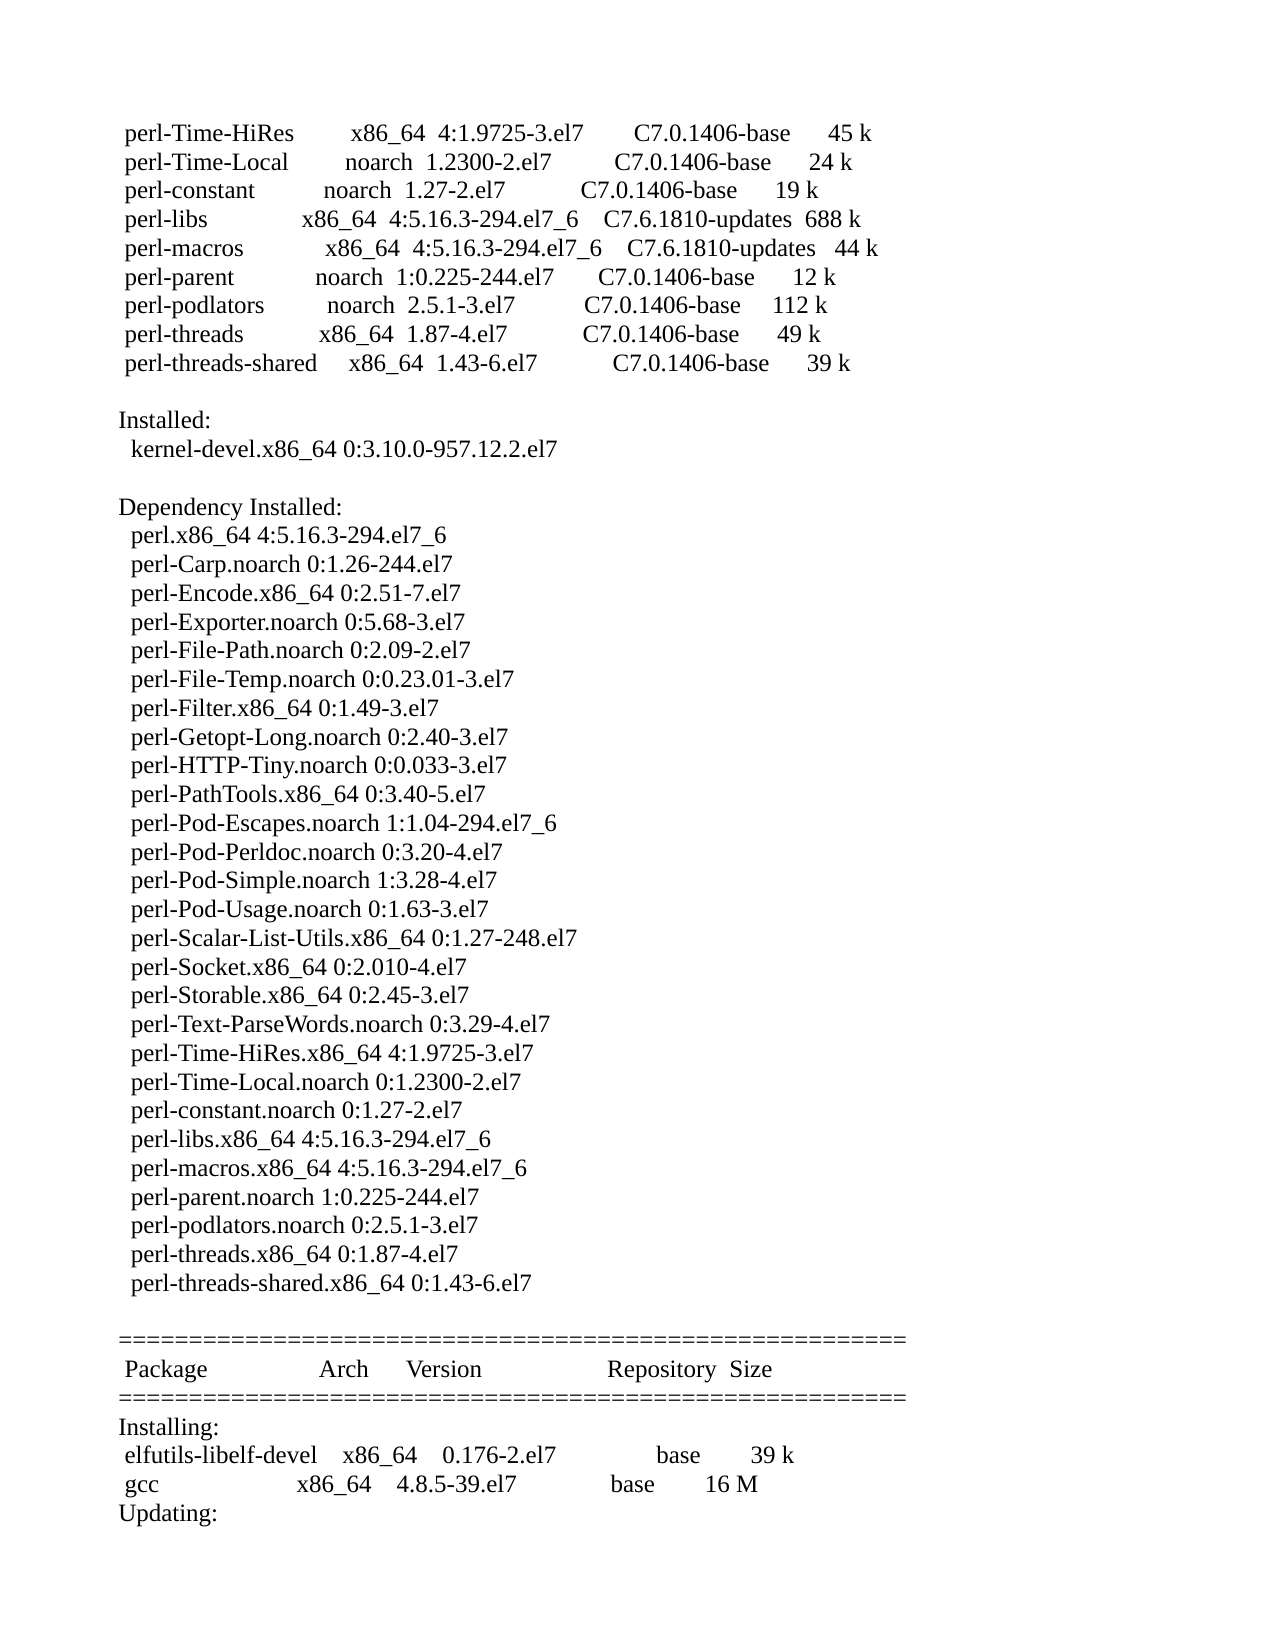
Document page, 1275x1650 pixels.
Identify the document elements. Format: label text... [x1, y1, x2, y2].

text perl-Time-HiRes.x86_64 4:1.9725-3.el7 [118, 1038, 1157, 1067]
text perl-threads x86_64 1.87-4.el7 C7.0.1406-base 49 k [118, 319, 1157, 348]
text perl-threads-shared.x86_64 0:1.43-6.el7 [118, 1268, 1157, 1297]
text Updating: [118, 1498, 1157, 1527]
text perl-threads-shared x86_64 1.43-6.el7 C7.0.1406-base 39 k [118, 348, 1157, 377]
text perl-constant noarch 1.27-2.el7 C7.0.1406-base 19 k [118, 176, 1157, 204]
text Installing: [118, 1412, 1157, 1441]
text perl-Encode.x86_64 0:2.51-7.el7 [118, 578, 1157, 607]
text ======================================================== [118, 1326, 1157, 1354]
text perl-Scalar-List-Utils.x86_64 0:1.27-248.el7 [118, 923, 1157, 952]
text perl-Socket.x86_64 0:2.010-4.el7 [118, 952, 1157, 981]
text perl-Storable.x86_64 0:2.45-3.el7 [118, 981, 1157, 1009]
text perl-File-Path.noarch 0:2.09-2.el7 [118, 636, 1157, 664]
text perl-Pod-Perldoc.noarch 0:3.20-4.el7 [118, 837, 1157, 866]
text perl-Time-Local noarch 1.2300-2.el7 C7.0.1406-base 24 k [118, 147, 1157, 176]
text perl-HTTP-Tiny.noarch 0:0.033-3.el7 [118, 751, 1157, 779]
text perl-Filter.x86_64 0:1.49-3.el7 [118, 693, 1157, 722]
text perl-macros.x86_64 4:5.16.3-294.el7_6 [118, 1153, 1157, 1182]
text Installed: [118, 406, 1157, 434]
text perl-Pod-Usage.noarch 0:1.63-3.el7 [118, 894, 1157, 923]
text perl-Time-Local.noarch 0:1.2300-2.el7 [118, 1067, 1157, 1096]
text Package Arch Version Repository Size [118, 1354, 1157, 1383]
text perl-PathTools.x86_64 0:3.40-5.el7 [118, 779, 1157, 808]
text perl-threads.x86_64 0:1.87-4.el7 [118, 1239, 1157, 1268]
text perl-libs.x86_64 4:5.16.3-294.el7_6 [118, 1124, 1157, 1153]
text perl-podlators.noarch 0:2.5.1-3.el7 [118, 1211, 1157, 1239]
text perl-parent noarch 1:0.225-244.el7 C7.0.1406-base 12 k [118, 262, 1157, 291]
text ======================================================== [118, 1383, 1157, 1412]
text perl-File-Temp.noarch 0:0.23.01-3.el7 [118, 664, 1157, 693]
text perl-Carp.noarch 0:1.26-244.el7 [118, 549, 1157, 578]
text perl-Time-HiRes x86_64 4:1.9725-3.el7 C7.0.1406-base 45 k [118, 118, 1157, 147]
text perl.x86_64 4:5.16.3-294.el7_6 [118, 521, 1157, 549]
text Dependency Installed: [118, 492, 1157, 521]
text kernel-devel.x86_64 0:3.10.0-957.12.2.el7 [118, 434, 1157, 463]
text perl-Text-ParseWords.noarch 0:3.29-4.el7 [118, 1009, 1157, 1038]
text elfutils-libelf-devel x86_64 0.176-2.el7 base 39 k [118, 1441, 1157, 1469]
text perl-parent.noarch 1:0.225-244.el7 [118, 1182, 1157, 1211]
text perl-libs x86_64 4:5.16.3-294.el7_6 C7.6.1810-updates 688 k [118, 204, 1157, 233]
text perl-Pod-Simple.noarch 1:3.28-4.el7 [118, 866, 1157, 894]
text perl-Exporter.noarch 0:5.68-3.el7 [118, 607, 1157, 636]
text perl-constant.noarch 0:1.27-2.el7 [118, 1096, 1157, 1124]
text gcc x86_64 4.8.5-39.el7 base 16 M [118, 1469, 1157, 1498]
text perl-podlators noarch 2.5.1-3.el7 C7.0.1406-base 112 k [118, 291, 1157, 319]
text perl-Getopt-Long.noarch 0:2.40-3.el7 [118, 722, 1157, 751]
text perl-Pod-Escapes.noarch 1:1.04-294.el7_6 [118, 808, 1157, 837]
text perl-macros x86_64 4:5.16.3-294.el7_6 C7.6.1810-updates 44 k [118, 233, 1157, 262]
